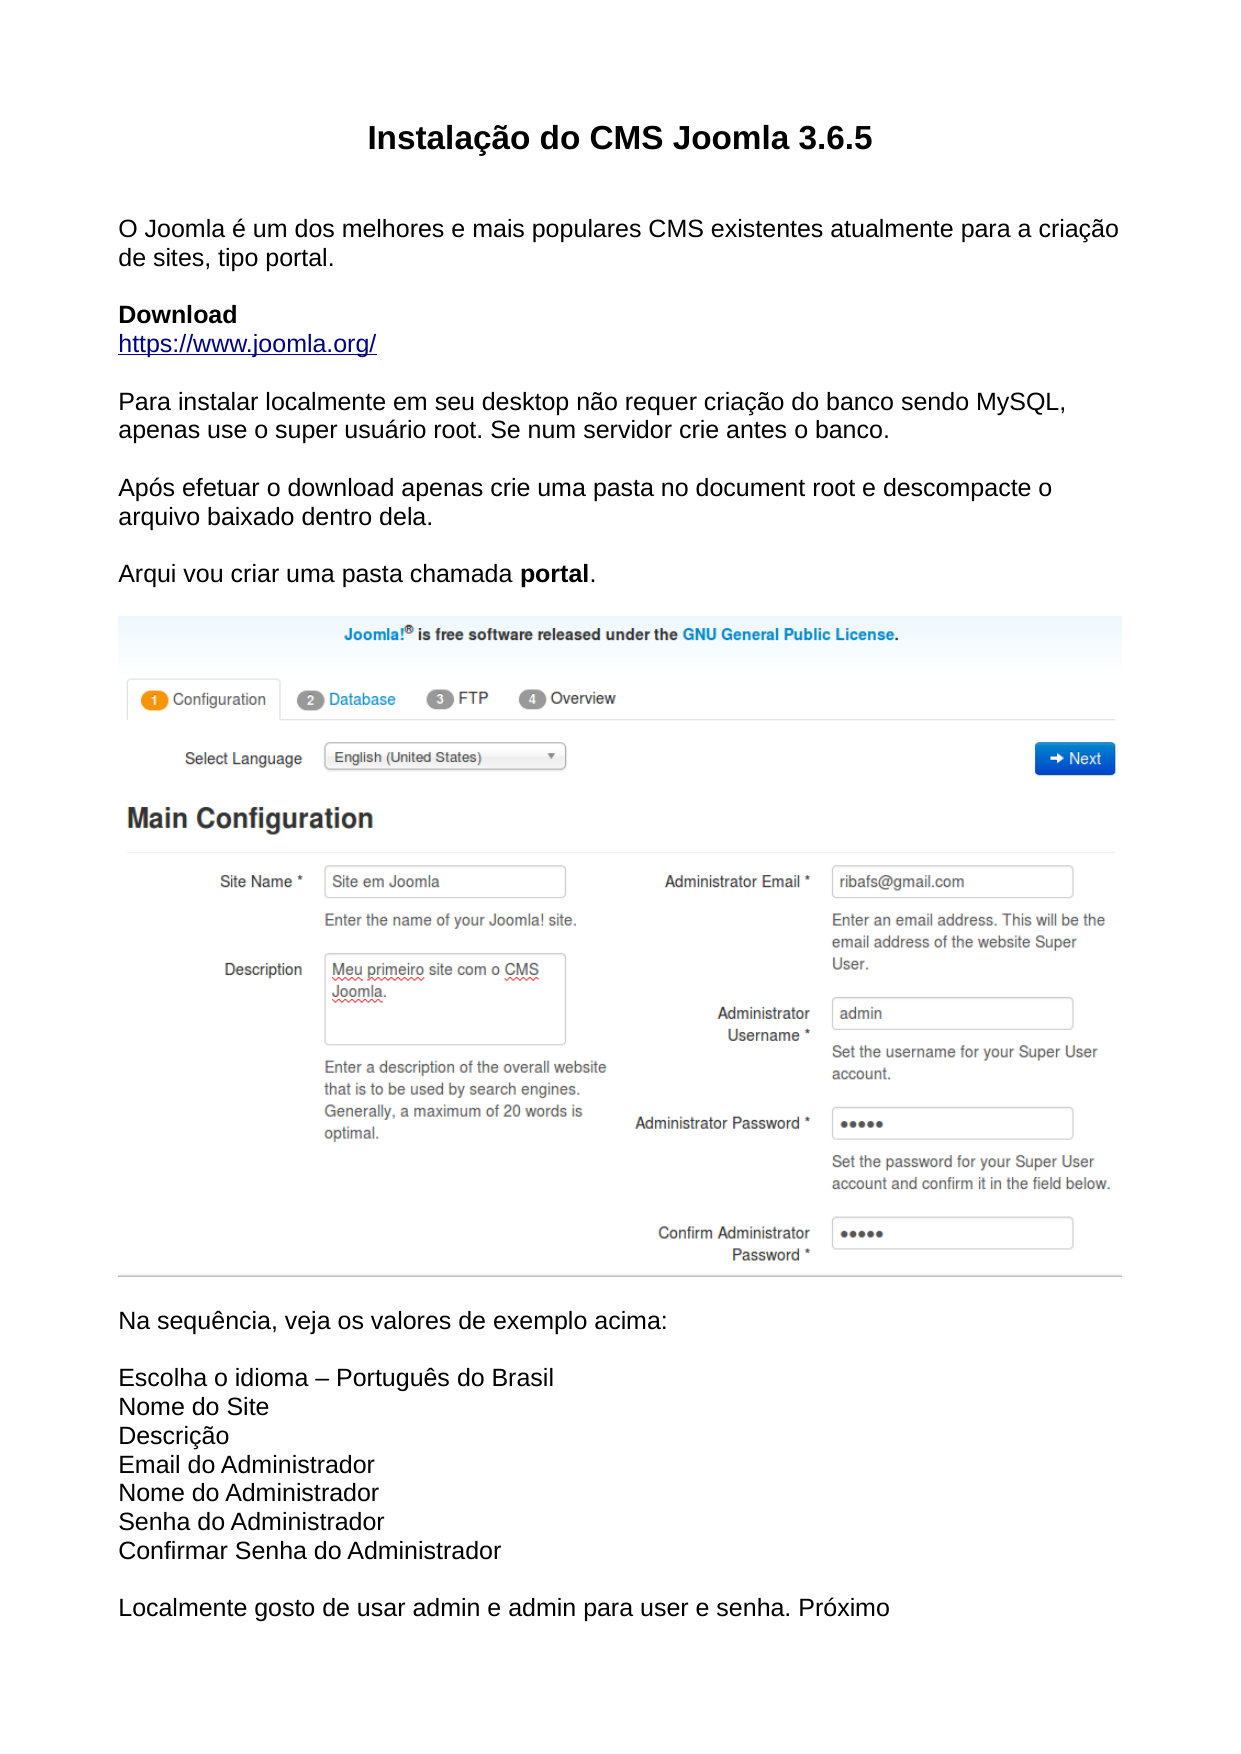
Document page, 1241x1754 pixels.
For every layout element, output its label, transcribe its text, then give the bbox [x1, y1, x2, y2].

text Escolha o idioma – Português do Brasil [118, 1363, 1122, 1392]
text Localmente gosto de usar admin e admin para user e senha. Próximo [118, 1593, 1122, 1622]
text https://www.joomla.org/ [118, 329, 1122, 358]
text Download [118, 300, 1122, 329]
text Instalação do CMS Joomla 3.6.5 [118, 118, 1122, 157]
picture [118, 616, 1123, 1277]
text Senha do Administrador [118, 1507, 1122, 1536]
text Nome do Site [118, 1392, 1122, 1421]
text Confirmar Senha do Administrador [118, 1536, 1122, 1564]
text Arqui vou criar uma pasta chamada portal. [118, 559, 1122, 588]
text Email do Administrador [118, 1449, 1122, 1478]
text Descrição [118, 1421, 1122, 1449]
text Nome do Administrador [118, 1478, 1122, 1507]
text Para instalar localmente em seu desktop não requer criação do banco sendo MySQL, apenas use o super usuário root. Se num servidor crie antes o banco. [118, 387, 1122, 444]
text Após efetuar o download apenas crie uma pasta no document root e descompacte o arquivo baixado dentro dela. [118, 473, 1122, 530]
text Na sequência, veja os valores de exemplo acima: [118, 1306, 1122, 1334]
text O Joomla é um dos melhores e mais populares CMS existentes atualmente para a criação de sites, tipo portal. [118, 214, 1122, 272]
